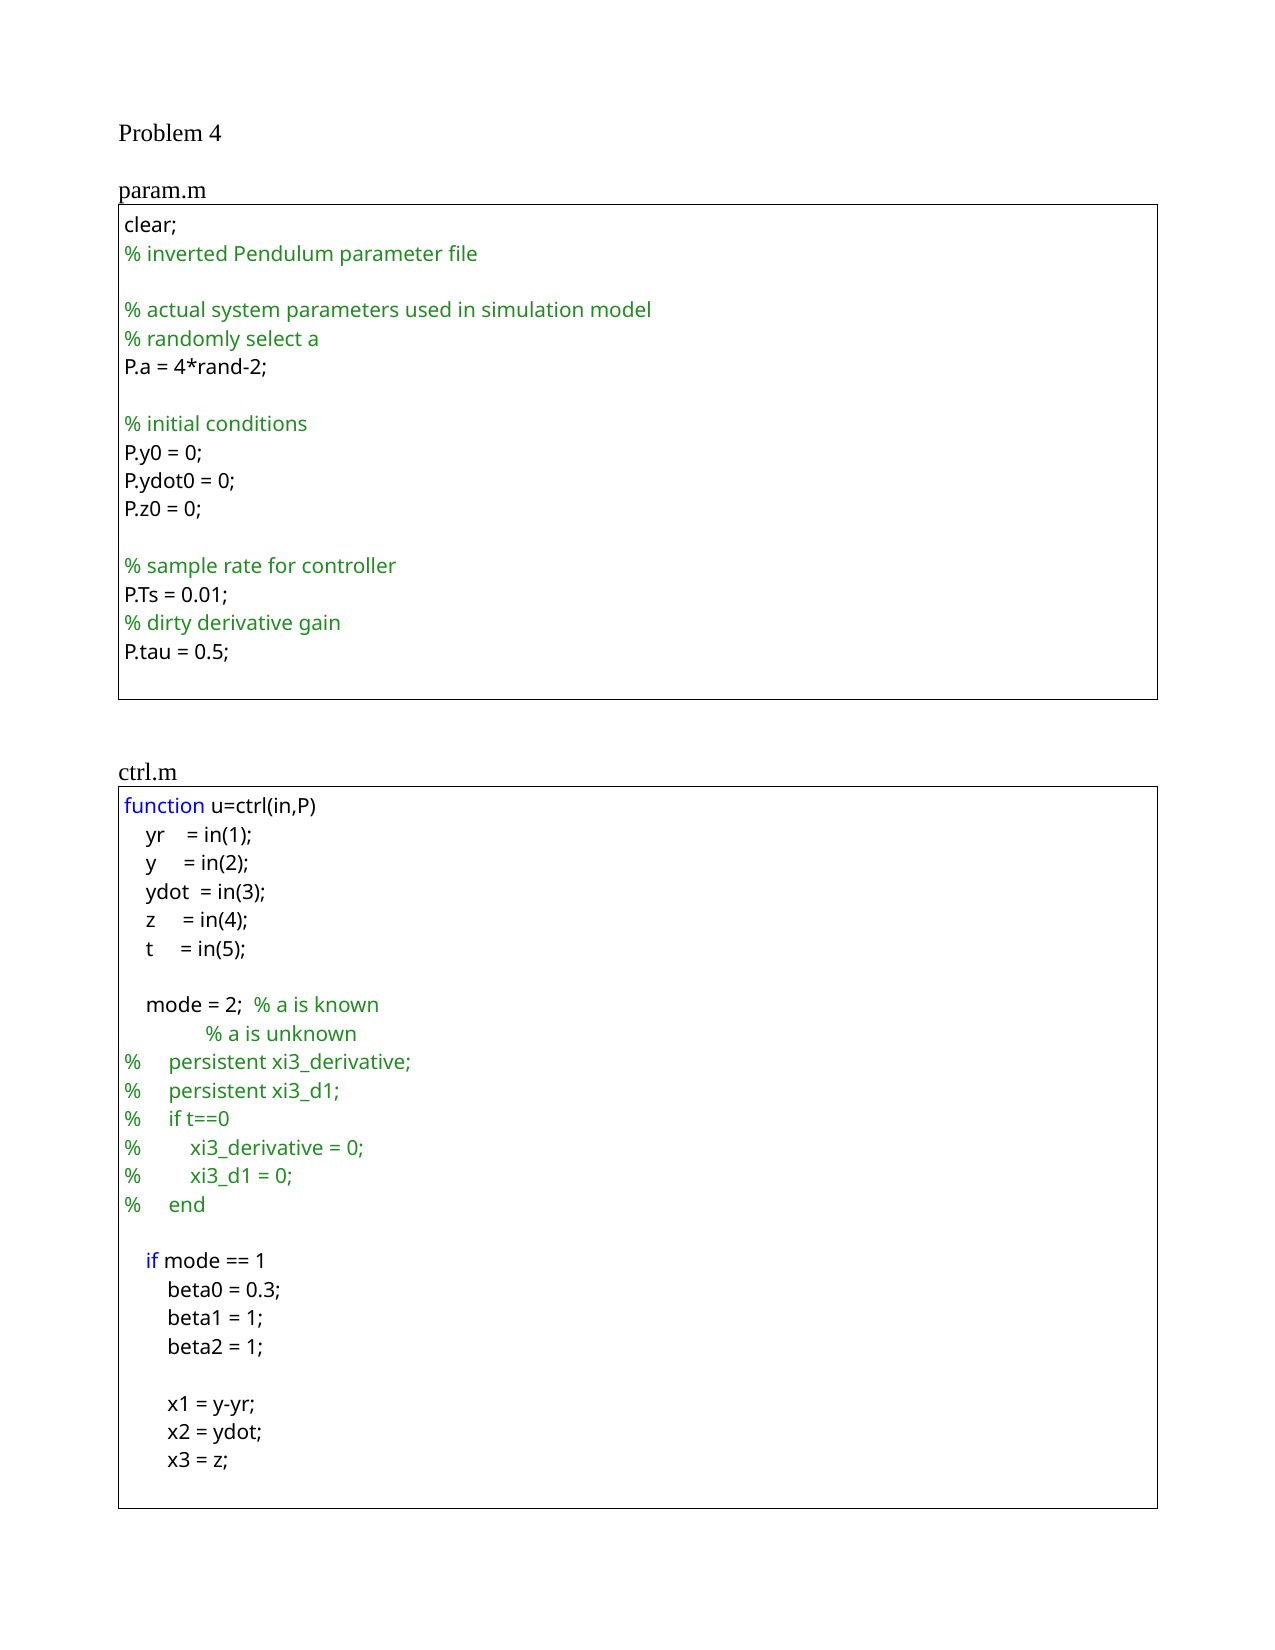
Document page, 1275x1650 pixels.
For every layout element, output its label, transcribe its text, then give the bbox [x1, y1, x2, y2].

table_header function u=ctrl(in,P) yr = in(1); y = in(2); ydot = in(3); z = in(4); t = in(5); mode = 2; % a is known % a is unknown % persistent xi3_derivative; % persistent xi3_d1; % if t==0 % xi3_derivative = 0; % xi3_d1 = 0; % end if mode == 1 beta0 = 0.3; beta1 = 1; beta2 = 1; x1 = y-yr; x2 = ydot; x3 = z; [119, 787, 1157, 1508]
table_header clear; % inverted Pendulum parameter file % actual system parameters used in simulation model % randomly select a P.a = 4*rand-2; % initial conditions P.y0 = 0; P.ydot0 = 0; P.z0 = 0; % sample rate for controller P.Ts = 0.01; % dirty derivative gain P.tau = 0.5; [119, 205, 1157, 699]
text Problem 4 [118, 118, 1157, 147]
text param.m [118, 176, 1157, 204]
text ctrl.m [118, 757, 1157, 786]
